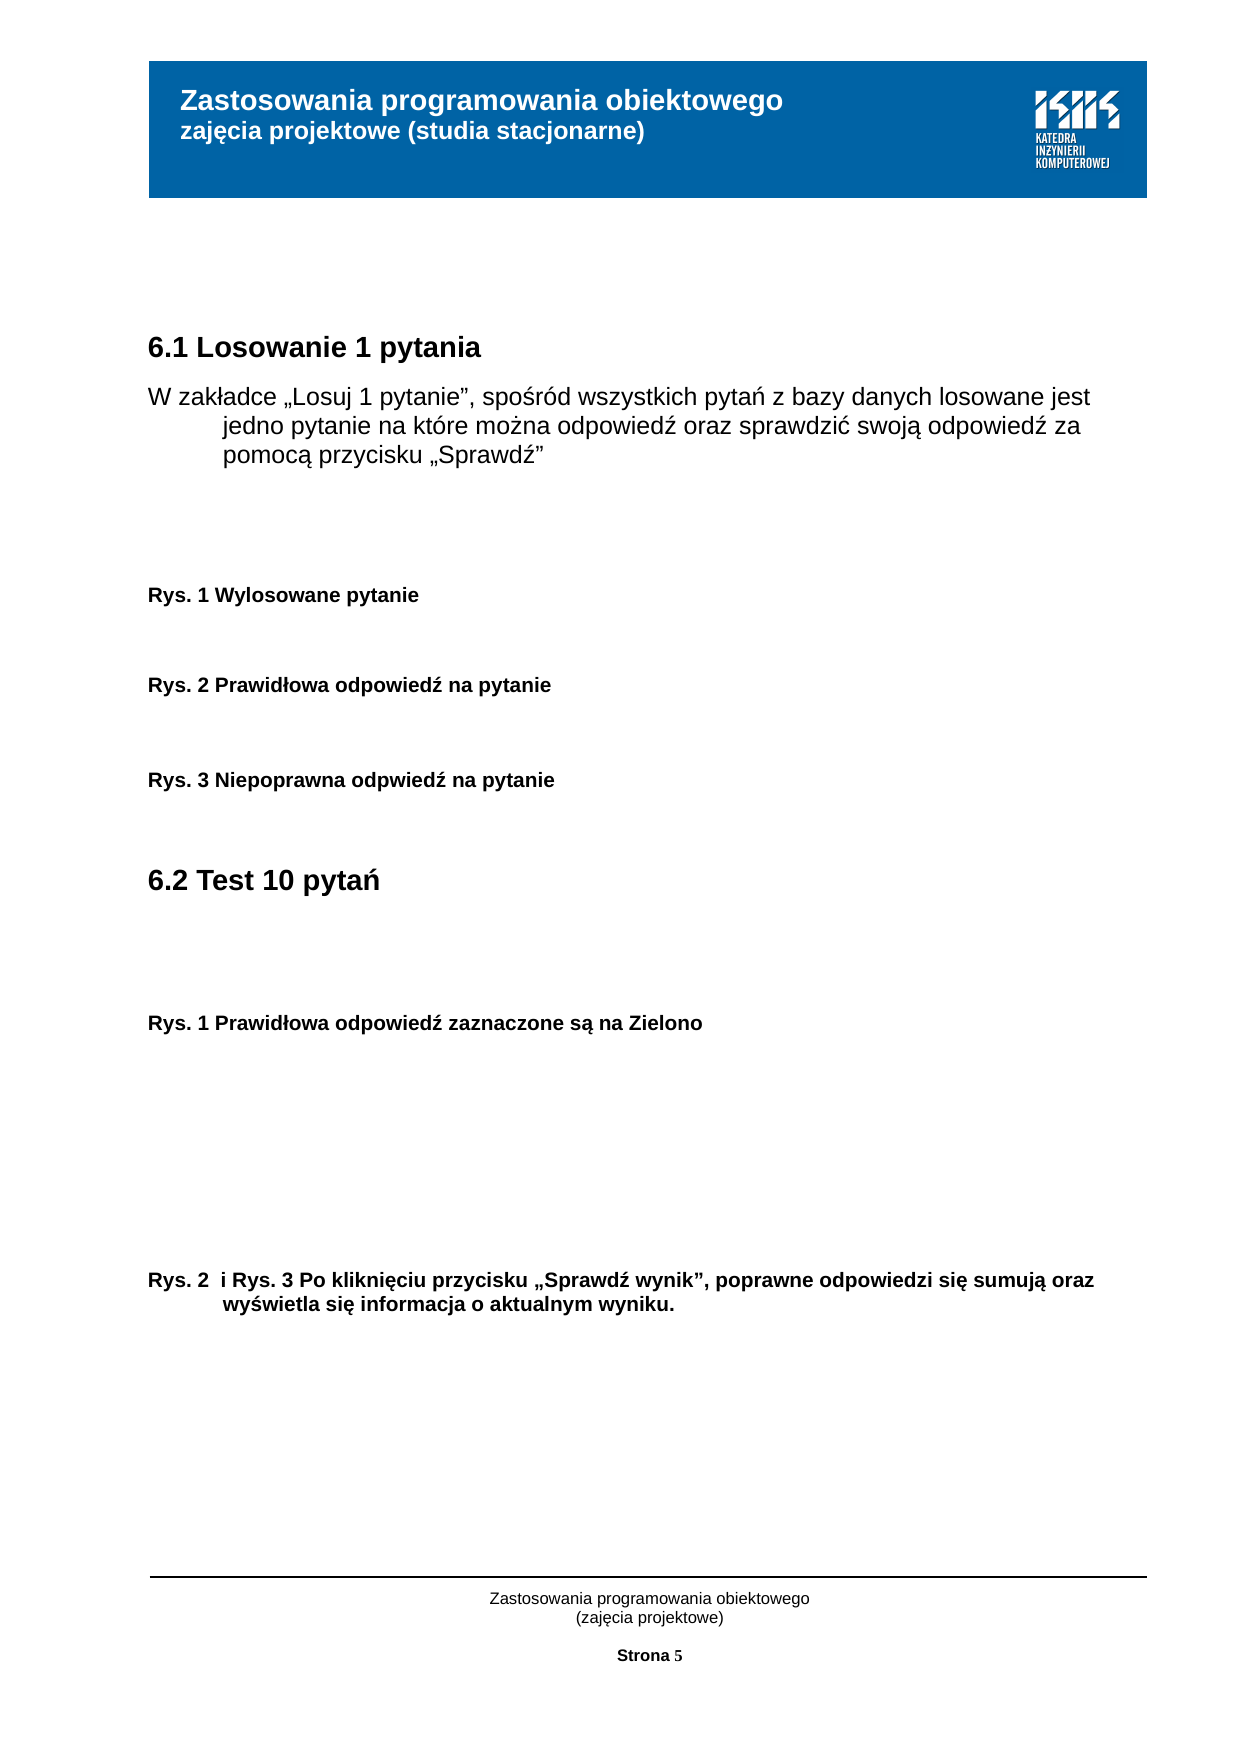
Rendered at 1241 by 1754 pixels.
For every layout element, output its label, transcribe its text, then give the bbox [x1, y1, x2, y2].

text Rys. 3 Niepoprawna odpwiedź na pytanie [148, 768, 1152, 792]
picture [1031, 87, 1124, 173]
subtitle 6.2 Test 10 pytań [148, 863, 1152, 897]
text Rys. 2 Prawidłowa odpowiedź na pytanie [148, 673, 1152, 697]
text Rys. 1 Wylosowane pytanie [148, 583, 1152, 607]
subtitle 6.1 Losowanie 1 pytania [148, 330, 1152, 363]
text Rys. 2 i Rys. 3 Po kliknięciu przycisku „Sprawdź wynik”, poprawne odpowiedzi się sumują oraz wyświetla się informacja o aktualnym wyniku. [148, 1268, 1152, 1316]
text W zakładce „Losuj 1 pytanie”, spośród wszystkich pytań z bazy danych losowane jest jedno pytanie na które można odpowiedź oraz sprawdzić swoją odpowiedź za pomocą przycisku „Sprawdź” [148, 382, 1152, 468]
text Rys. 1 Prawidłowa odpowiedź zaznaczone są na Zielono [148, 1011, 1152, 1035]
